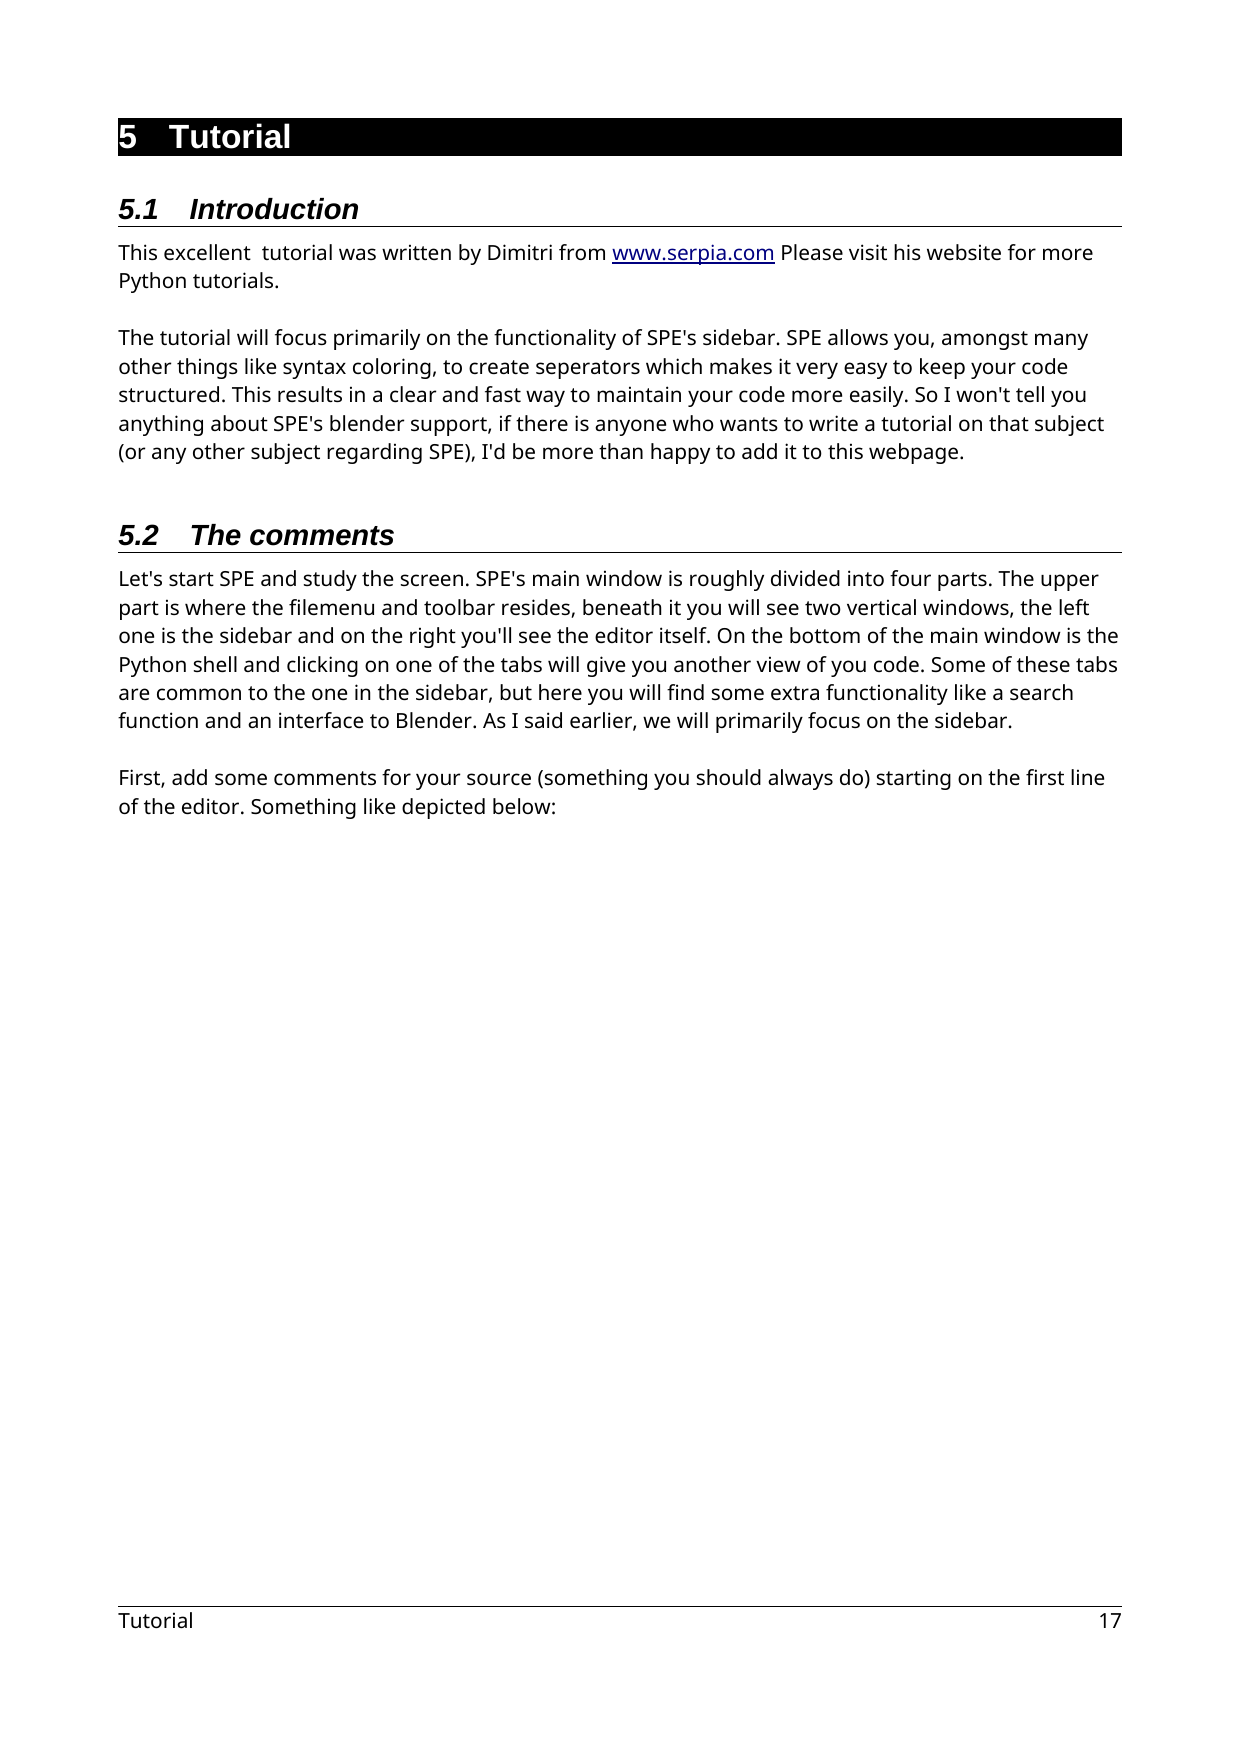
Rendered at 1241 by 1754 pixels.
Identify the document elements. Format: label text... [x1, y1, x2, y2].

subtitle The comments [118, 519, 1122, 552]
text First, add some comments for your source (something you should always do) starting on the first line of the editor. Something like depicted below: [118, 735, 1122, 820]
subtitle Tutorial [118, 118, 1122, 156]
text Let's start SPE and study the screen. SPE's main window is roughly divided into four parts. The upper part is where the filemenu and toolbar resides, beneath it you will see two vertical windows, the left one is the sidebar and on the right you'll see the editor itself. On the bottom of the main window is the Python shell and clicking on one of the tabs will give you another view of you code. Some of these tabs are common to the one in the sidebar, but here you will find some extra functionality like a search function and an interface to Blender. As I said earlier, we will primarily focus on the sidebar. [118, 564, 1122, 735]
text This excellent tutorial was written by Dimitri from www.serpia.com Please visit his website for more Python tutorials. [118, 238, 1122, 323]
text The tutorial will focus primarily on the functionality of SPE's sidebar. SPE allows you, amongst many other things like syntax coloring, to create seperators which makes it very easy to keep your code structured. This results in a clear and fast way to maintain your code more easily. So I won't tell you anything about SPE's blender support, if there is anyone who wants to write a tutorial on that subject (or any other subject regarding SPE), I'd be more than happy to add it to this webpage. [118, 323, 1122, 466]
subtitle Introduction [118, 193, 1122, 226]
